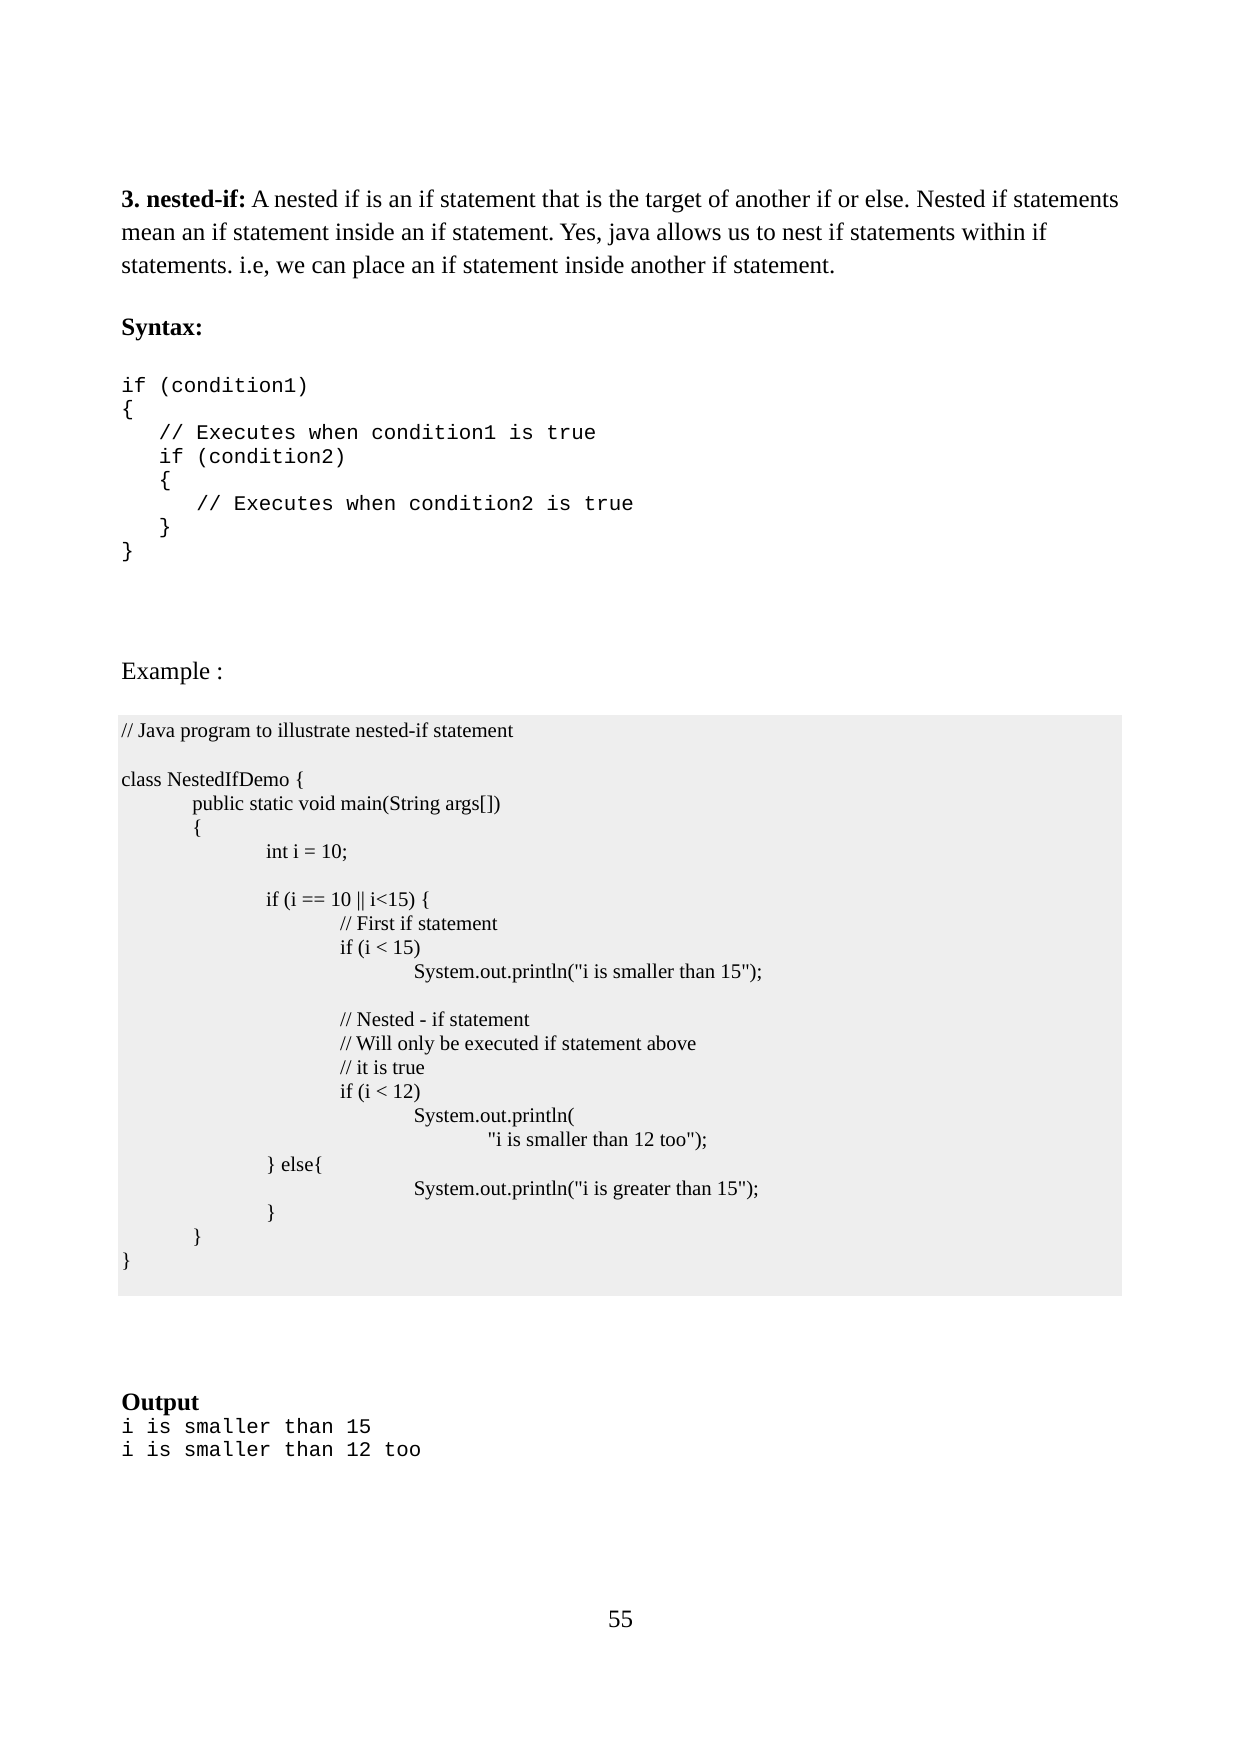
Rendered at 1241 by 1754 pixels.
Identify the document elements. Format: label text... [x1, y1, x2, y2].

text // Java program to illustrate nested-if statement [118, 715, 1122, 742]
text Example : [118, 653, 1122, 684]
text } [118, 1224, 1122, 1248]
text System.out.println("i is greater than 15"); [118, 1176, 1122, 1199]
text int i = 10; [118, 839, 1122, 863]
text // Will only be executed if statement above [118, 1031, 1122, 1055]
text System.out.println("i is smaller than 15"); [118, 959, 1122, 983]
text public static void main(String args[]) [118, 791, 1122, 814]
text } else{ [118, 1151, 1122, 1176]
text if (i == 10 || i<15) { [118, 887, 1122, 911]
text 3. nested-if: A nested if is an if statement that is the target of another if or else. Nested if statements mean an if statement inside an if statement. Yes, java allows us to nest if statements within if statements. i.e, we can place an if statement inside another if statement. [118, 181, 1122, 278]
text // Executes when condition2 is true [118, 493, 1122, 517]
text } [118, 1248, 1122, 1272]
text // Nested - if statement [118, 1007, 1122, 1031]
text i is smaller than 12 too [118, 1439, 1122, 1463]
text if (condition2) [118, 446, 1122, 469]
text if (condition1) [118, 372, 1122, 398]
text } [118, 540, 1122, 564]
text if (i < 15) [118, 935, 1122, 959]
text } [118, 1199, 1122, 1224]
text // Executes when condition1 is true [118, 422, 1122, 446]
text Syntax: [118, 309, 1122, 341]
text // First if statement [118, 911, 1122, 935]
text System.out.println( [118, 1103, 1122, 1127]
text if (i < 12) [118, 1079, 1122, 1103]
text Output [118, 1384, 1122, 1416]
text { [118, 814, 1122, 839]
text } [118, 517, 1122, 540]
text i is smaller than 15 [118, 1416, 1122, 1439]
text "i is smaller than 12 too"); [118, 1127, 1122, 1151]
text // it is true [118, 1055, 1122, 1079]
text class NestedIfDemo { [118, 766, 1122, 791]
text { [118, 469, 1122, 493]
text { [118, 398, 1122, 422]
